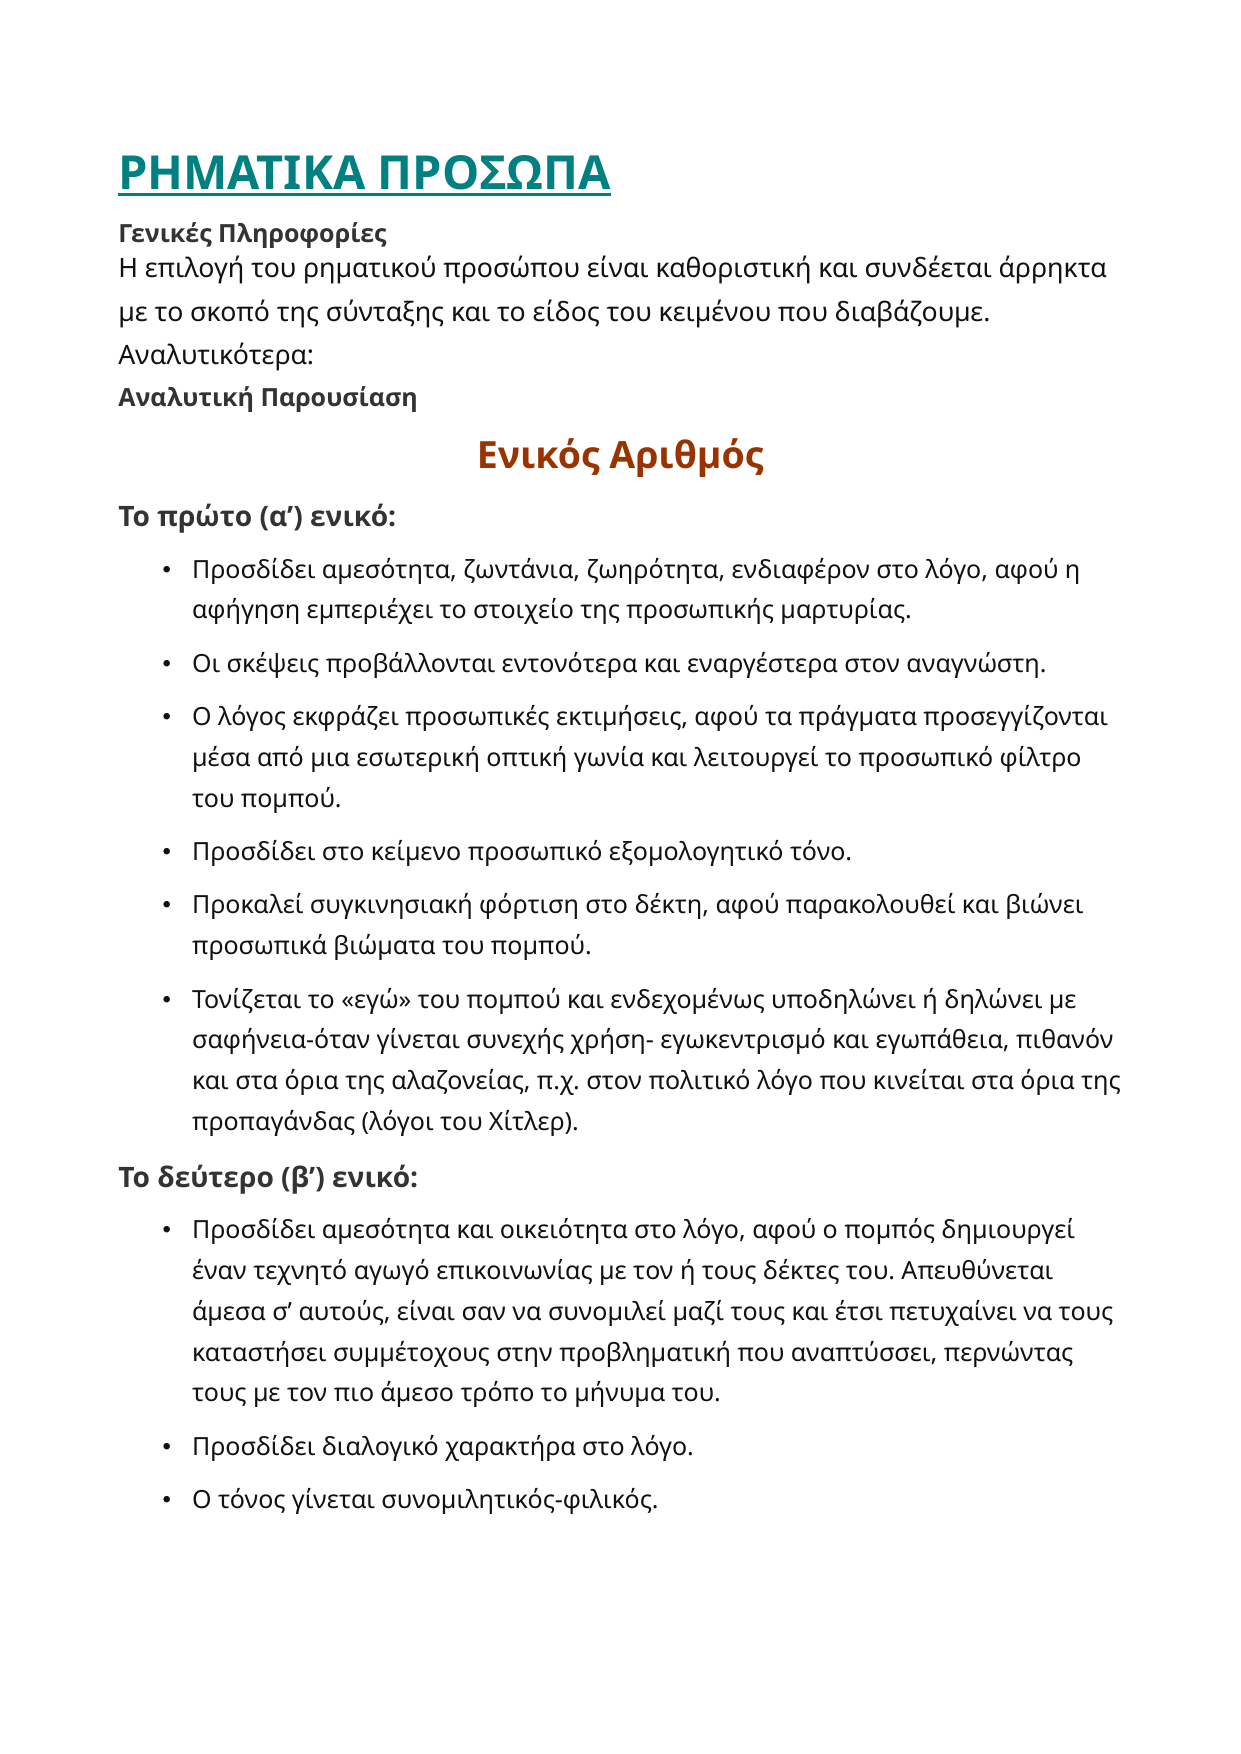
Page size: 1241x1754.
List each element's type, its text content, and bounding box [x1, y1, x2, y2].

subtitle Αναλυτική Παρουσίαση [118, 379, 1122, 413]
list Προσδίδει στο κείμενο προσωπικό εξομολογητικό τόνο. [162, 834, 1122, 868]
list Προκαλεί συγκινησιακή φόρτιση στο δέκτη, αφού παρακολουθεί και βιώνει προσωπικά βιώματα του πομπού. [162, 887, 1122, 962]
subtitle Το δεύτερο (β’) ενικό: [118, 1157, 1122, 1195]
list Προσδίδει διαλογικό χαρακτήρα στο λόγο. [162, 1428, 1122, 1462]
subtitle ΡΗΜΑΤΙΚΑ ΠΡΟΣΩΠΑ [118, 139, 1122, 203]
subtitle Το πρώτο (α’) ενικό: [118, 497, 1122, 535]
list Προσδίδει αμεσότητα και οικειότητα στο λόγο, αφού ο πομπός δημιουργεί έναν τεχνητό αγωγό επικοινωνίας με τον ή τους δέκτες του. Απευθύνεται άμεσα σ’ αυτούς, είναι σαν να συνομιλεί μαζί τους και έτσι πετυχαίνει να τους καταστήσει συμμέτοχους στην προβληματική που αναπτύσσει, περνώντας τους με τον πιο άμεσο τρόπο το μήνυμα του. [162, 1212, 1122, 1409]
subtitle Ενικός Αριθμός [118, 428, 1122, 479]
list Προσδίδει αμεσότητα, ζωντάνια, ζωηρότητα, ενδιαφέρον στο λόγο, αφού η αφήγηση εμπεριέχει το στοιχείο της προσωπικής μαρτυρίας. [162, 551, 1122, 626]
list Ο λόγος εκφράζει προσωπικές εκτιμήσεις, αφού τα πράγματα προσεγγίζονται μέσα από μια εσωτερική οπτική γωνία και λειτουργεί το προσωπικό φίλτρο του πομπού. [162, 699, 1122, 814]
subtitle Γενικές Πληροφορίες [118, 215, 1122, 249]
list Τονίζεται το «εγώ» του πομπού και ενδεχομένως υποδηλώνει ή δηλώνει με σαφήνεια-όταν γίνεται συνεχής χρήση- εγωκεντρισμό και εγωπάθεια, πιθανόν και στα όρια της αλαζονείας, π.χ. στον πολιτικό λόγο που κινείται στα όρια της προπαγάνδας (λόγοι του Χίτλερ). [162, 981, 1122, 1138]
list Οι σκέψεις προβάλλονται εντονότερα και εναργέστερα στον αναγνώστη. [162, 645, 1122, 679]
list Ο τόνος γίνεται συνομιλητικός-φιλικός. [162, 1482, 1122, 1516]
text Η επιλογή του ρηματικού προσώπου είναι καθοριστική και συνδέεται άρρηκτα με το σκοπό της σύνταξης και το είδος του κειμένου που διαβάζουμε. Αναλυτικότερα: [118, 249, 1122, 372]
